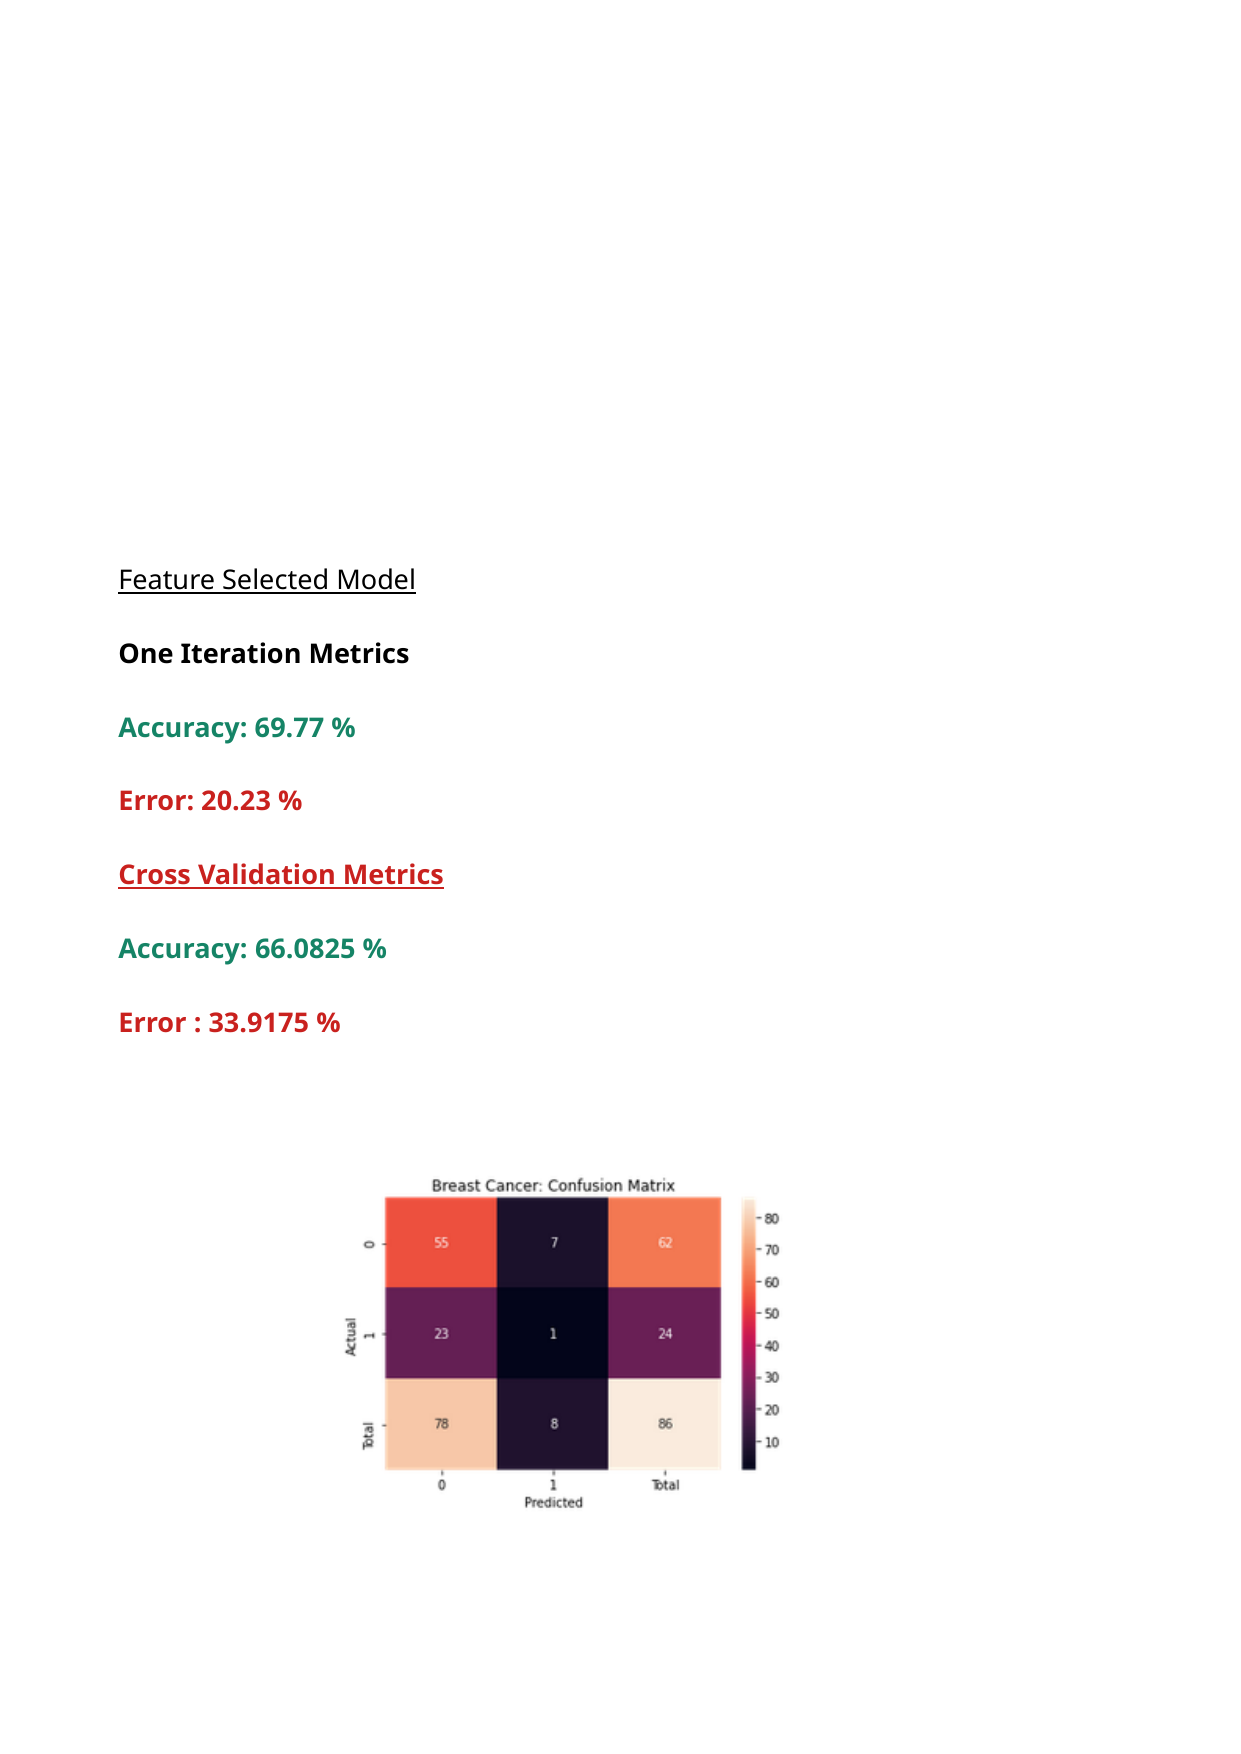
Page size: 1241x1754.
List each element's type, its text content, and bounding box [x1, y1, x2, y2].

text Error: 20.23 % [118, 782, 1122, 819]
text Cross Validation Metrics [118, 856, 1122, 892]
text Accuracy: 69.77 % [118, 708, 1122, 745]
text Accuracy: 66.0825 % [118, 929, 1122, 966]
picture [321, 1167, 834, 1530]
text Error : 33.9175 % [118, 1003, 1122, 1040]
text Feature Selected Model [118, 561, 1122, 597]
text One Iteration Metrics [118, 634, 1122, 671]
